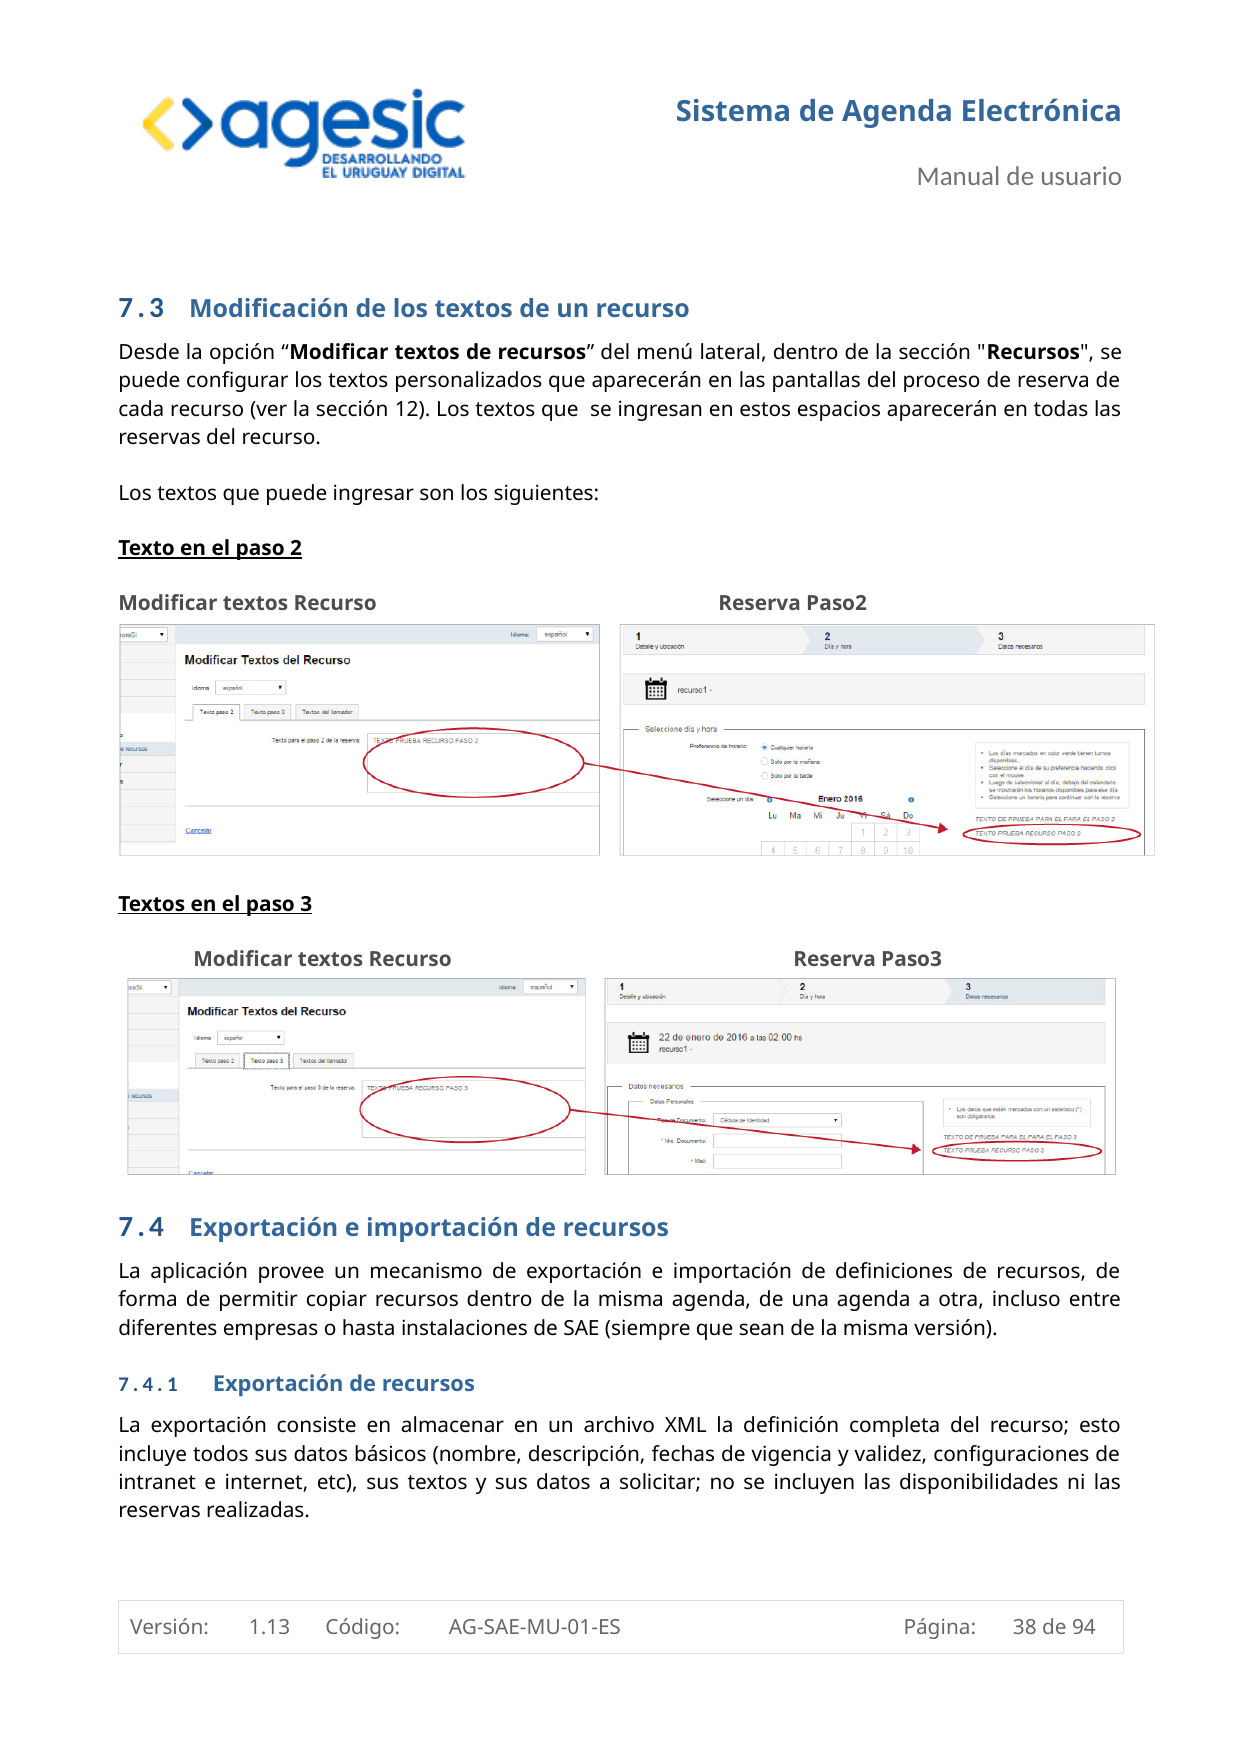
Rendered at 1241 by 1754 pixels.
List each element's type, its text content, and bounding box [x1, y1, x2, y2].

subtitle Modificación de los textos de un recurso [118, 289, 1122, 325]
text Desde la opción “Modificar textos de recursos” del menú lateral, dentro de la sección "Recursos", se puede configurar los textos personalizados que aparecerán en las pantallas del proceso de reserva de cada recurso (ver la sección 12). Los textos que se ingresan en estos espacios aparecerán en todas las reservas del recurso. [118, 337, 1122, 451]
picture [110, 618, 1163, 860]
picture [118, 972, 1123, 1179]
text Modificar textos Recurso Reserva Paso2 [118, 588, 1122, 617]
subtitle Exportación de recursos [118, 1368, 1122, 1398]
text Los textos que puede ingresar son los siguientes: [118, 478, 1122, 506]
list Modificar textos Recurso Reserva Paso3 [156, 944, 1122, 972]
text Texto en el paso 2 [118, 533, 1122, 561]
text Textos en el paso 3 [118, 860, 1122, 917]
picture [142, 88, 466, 178]
text La aplicación provee un mecanismo de exportación e importación de definiciones de recursos, de forma de permitir copiar recursos dentro de la misma agenda, de una agenda a otra, incluso entre diferentes empresas o hasta instalaciones de SAE (siempre que sean de la misma versión). [118, 1256, 1122, 1341]
subtitle Exportación e importación de recursos [118, 1179, 1122, 1244]
text La exportación consiste en almacenar en un archivo XML la definición completa del recurso; esto incluye todos sus datos básicos (nombre, descripción, fechas de vigencia y validez, configuraciones de intranet e internet, etc), sus textos y sus datos a solicitar; no se incluyen las disponibilidades ni las reservas realizadas. [118, 1410, 1122, 1524]
